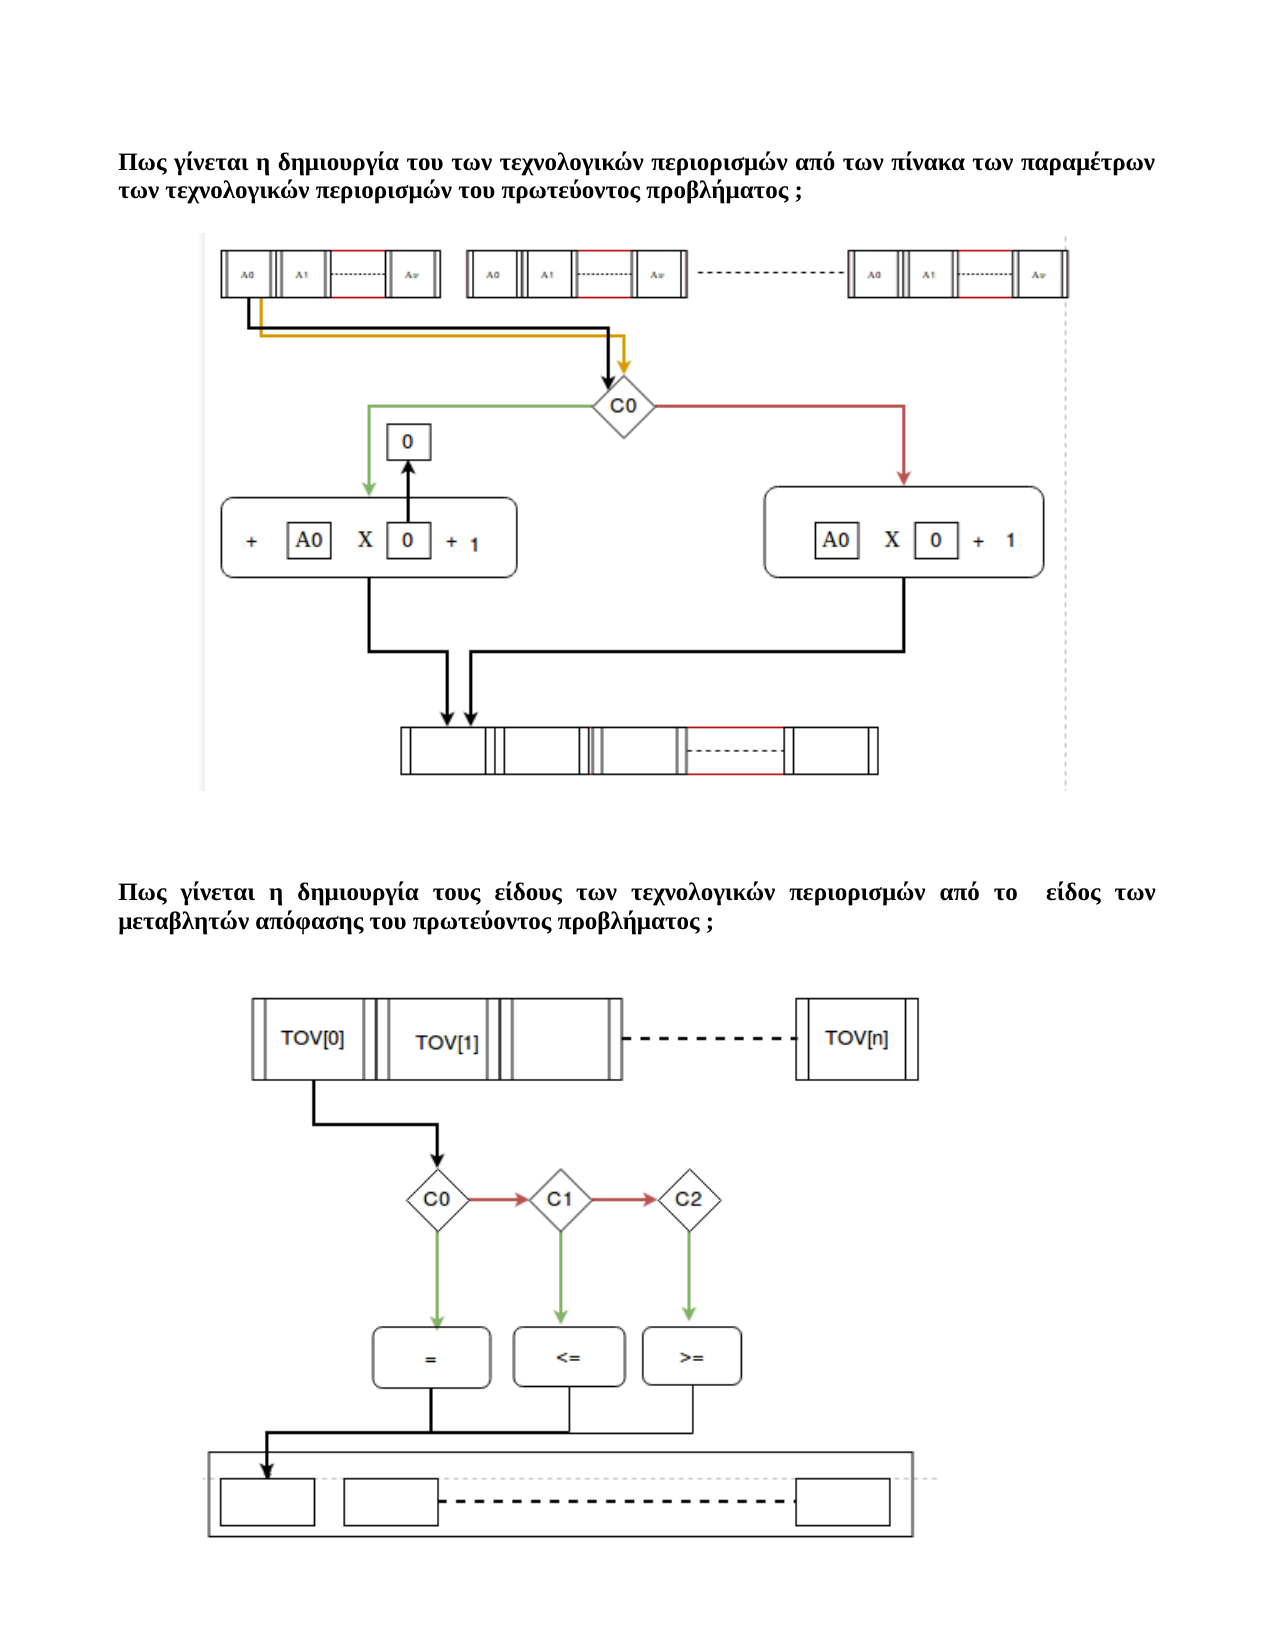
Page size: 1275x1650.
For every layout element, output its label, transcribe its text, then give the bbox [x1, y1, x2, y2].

picture [203, 945, 941, 1558]
picture [199, 233, 1076, 791]
text Πως γίνεται η δημιουργία του των τεχνολογικών περιορισμών από των πίνακα των παραμέτρων των τεχνολογικών περιορισμών του πρωτεύοντος προβλήματος ; [118, 147, 1157, 204]
text Πως γίνεται η δημιουργία τους είδους των τεχνολογικών περιορισμών από το είδος των μεταβλητών απόφασης του πρωτεύοντος προβλήματος ; [118, 877, 1157, 935]
